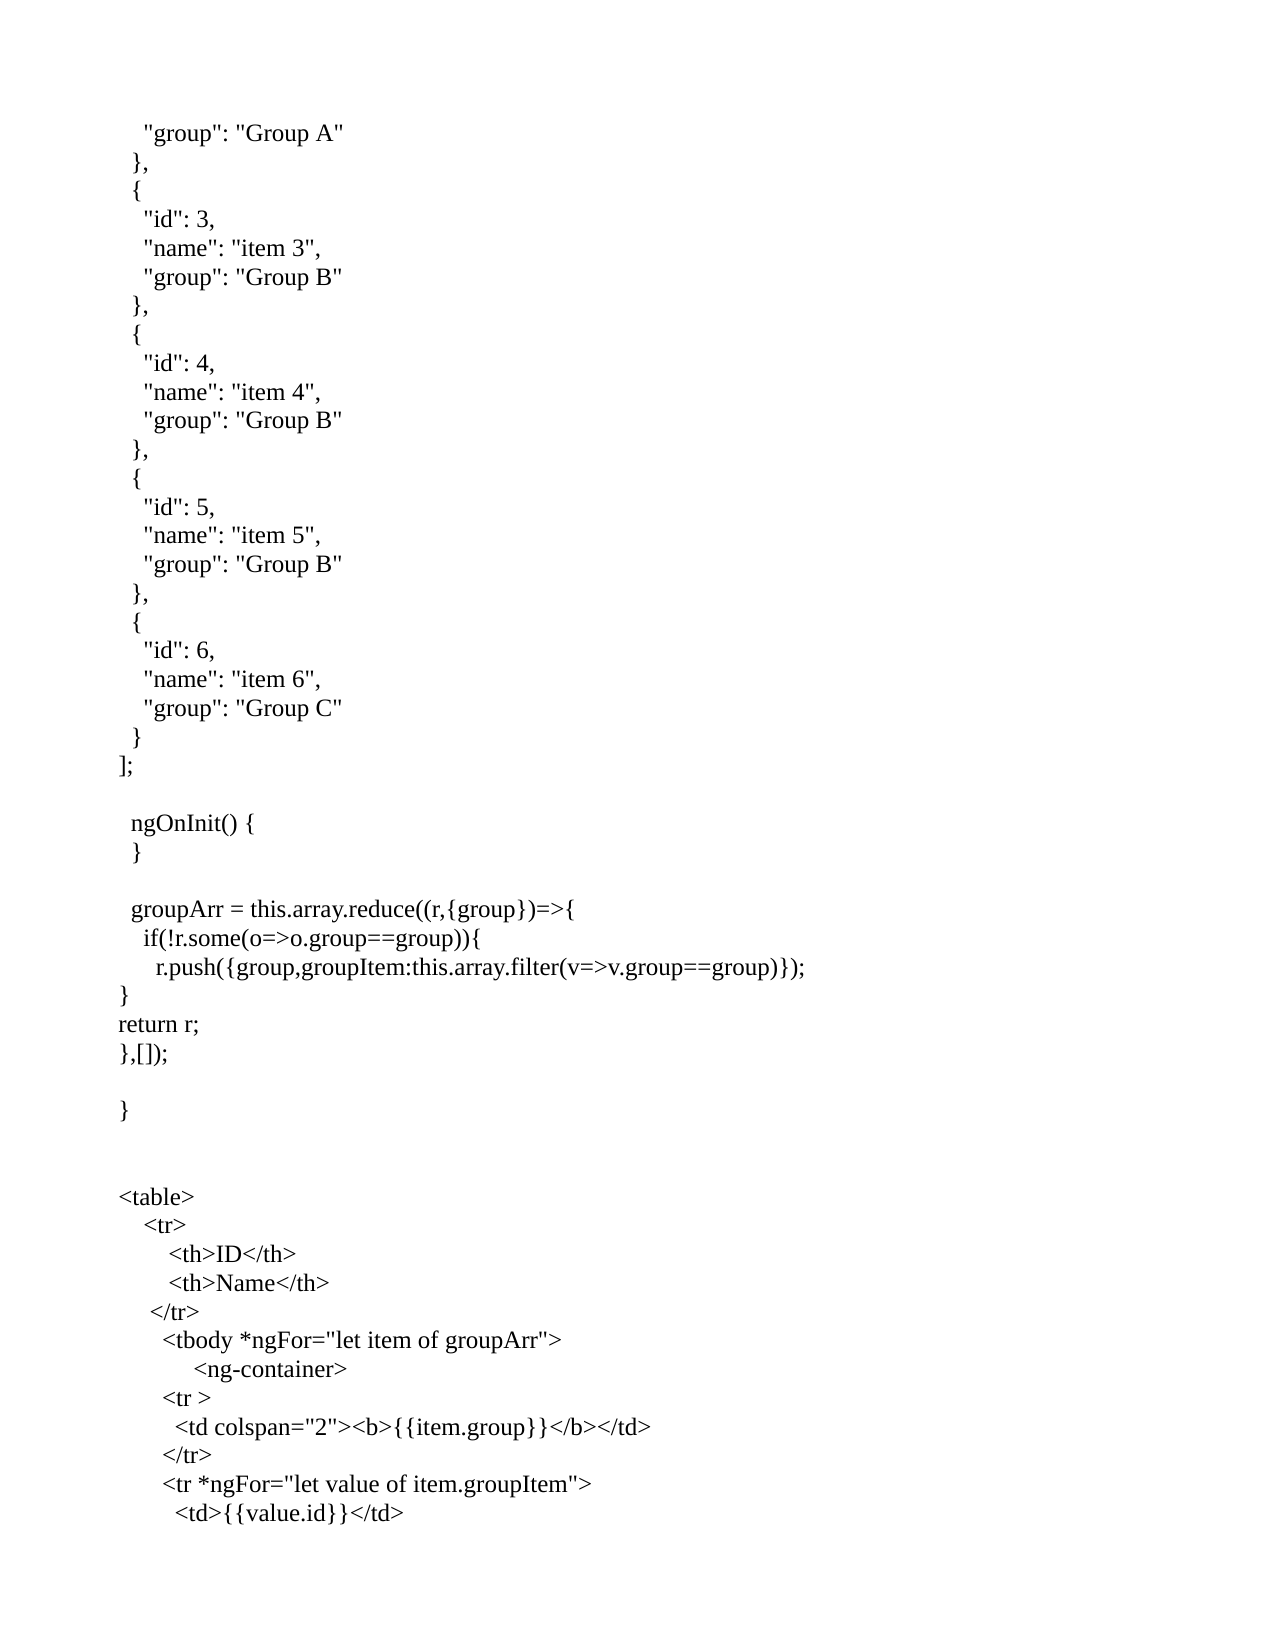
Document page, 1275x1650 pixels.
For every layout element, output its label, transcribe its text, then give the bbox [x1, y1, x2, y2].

text <tr> [118, 1211, 1157, 1239]
text "group": "Group B" [118, 549, 1157, 578]
text "id": 3, [118, 204, 1157, 233]
text <tbody *ngFor="let item of groupArr"> [118, 1326, 1157, 1354]
text { [118, 176, 1157, 204]
text ngOnInit() { [118, 808, 1157, 837]
text <tr *ngFor="let value of item.groupItem"> [118, 1469, 1157, 1498]
text "group": "Group B" [118, 406, 1157, 434]
text { [118, 607, 1157, 636]
text <ng-container> [118, 1354, 1157, 1383]
text } [118, 1096, 1157, 1124]
text }, [118, 578, 1157, 607]
text "id": 5, [118, 492, 1157, 521]
text "group": "Group C" [118, 693, 1157, 722]
text }, [118, 434, 1157, 463]
text "group": "Group A" [118, 118, 1157, 147]
text <td>{{value.id}}</td> [118, 1498, 1157, 1527]
text "group": "Group B" [118, 262, 1157, 291]
text },[]); [118, 1038, 1157, 1067]
text ]; [118, 751, 1157, 779]
text if(!r.some(o=>o.group==group)){ [118, 923, 1157, 952]
text "id": 6, [118, 636, 1157, 664]
text <td colspan="2"><b>{{item.group}}</b></td> [118, 1412, 1157, 1441]
text <tr > [118, 1383, 1157, 1412]
text </tr> [118, 1297, 1157, 1326]
text { [118, 319, 1157, 348]
text return r; [118, 1009, 1157, 1038]
text }, [118, 291, 1157, 319]
text } [118, 981, 1157, 1009]
text } [118, 722, 1157, 751]
text r.push({group,groupItem:this.array.filter(v=>v.group==group)}); [118, 952, 1157, 981]
text "name": "item 5", [118, 521, 1157, 549]
text "id": 4, [118, 348, 1157, 377]
text groupArr = this.array.reduce((r,{group})=>{ [118, 894, 1157, 923]
text <th>Name</th> [118, 1268, 1157, 1297]
text </tr> [118, 1441, 1157, 1469]
text <th>ID</th> [118, 1239, 1157, 1268]
text "name": "item 3", [118, 233, 1157, 262]
text { [118, 463, 1157, 492]
text <table> [118, 1182, 1157, 1211]
text "name": "item 6", [118, 664, 1157, 693]
text "name": "item 4", [118, 377, 1157, 406]
text }, [118, 147, 1157, 176]
text } [118, 837, 1157, 866]
